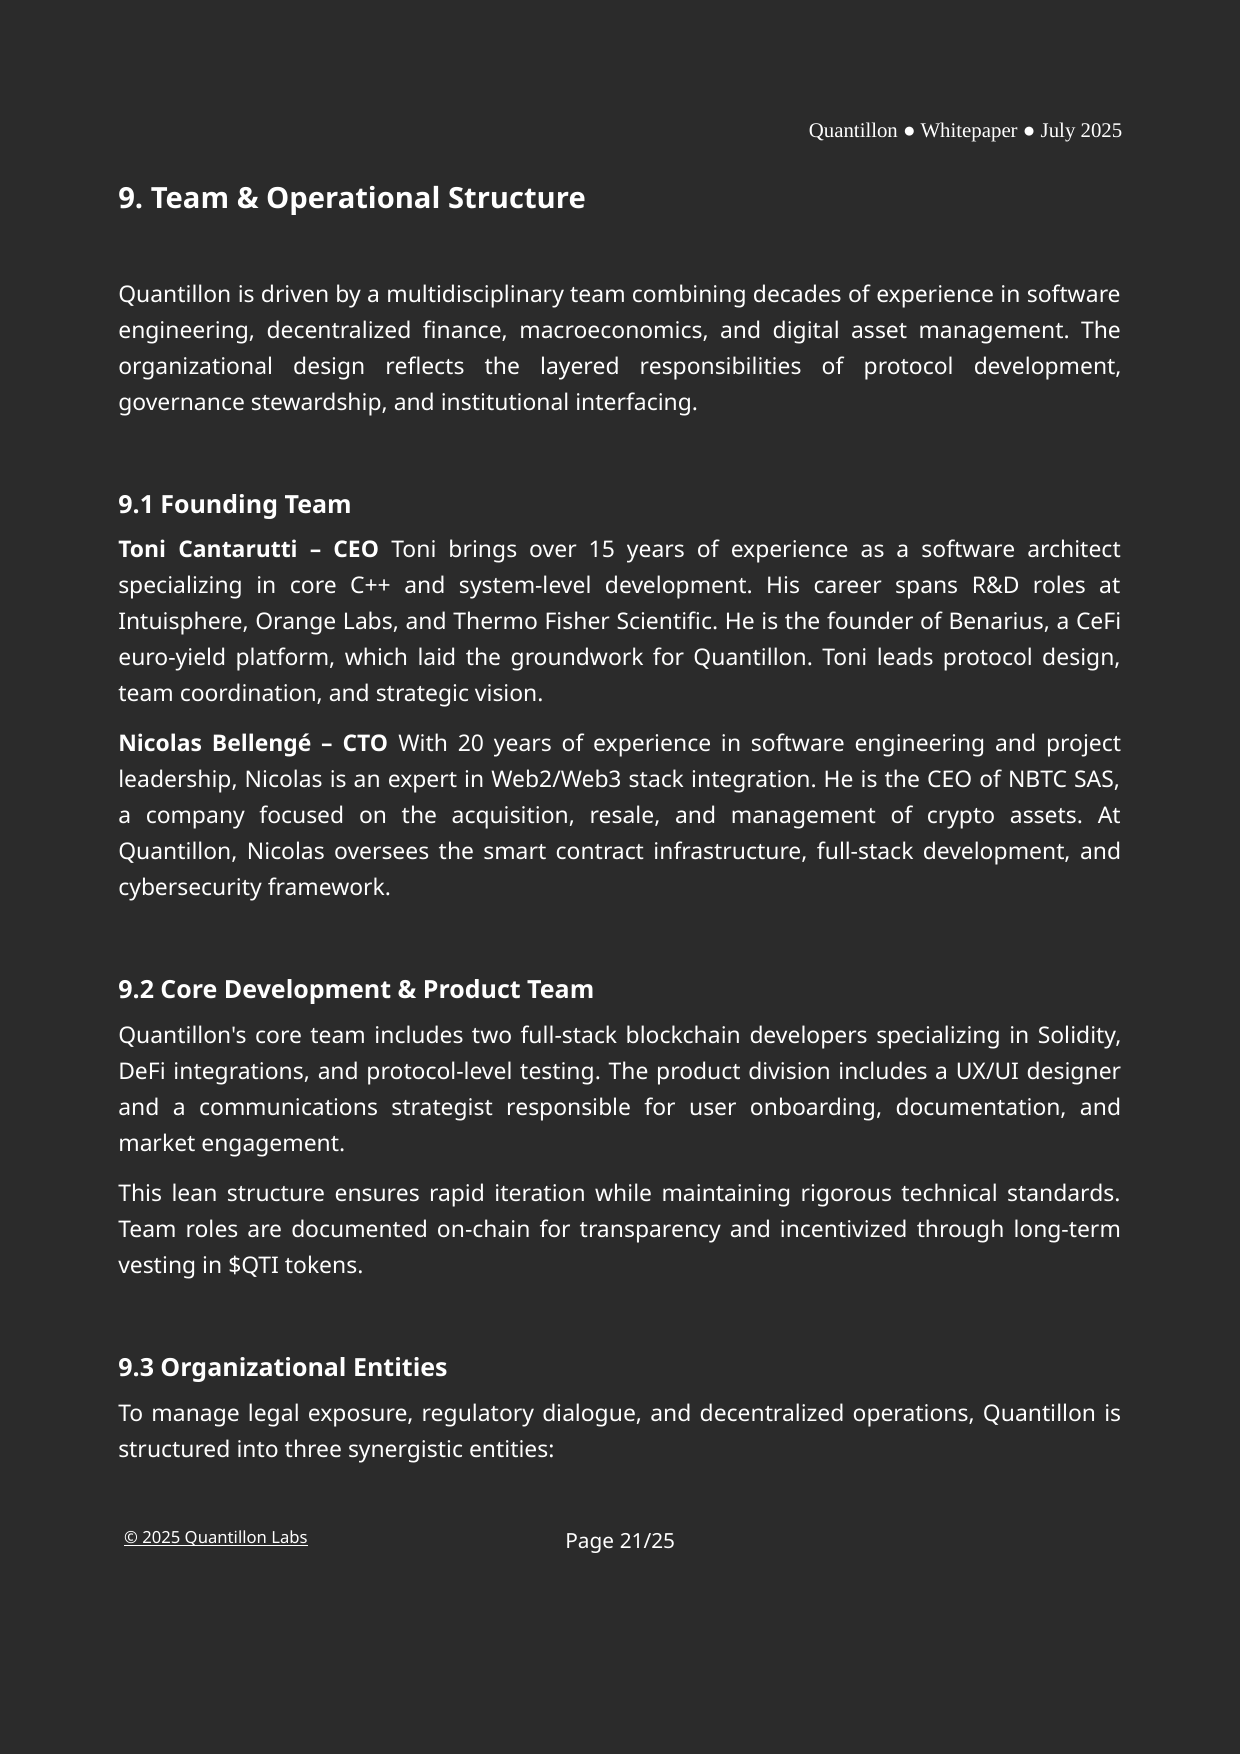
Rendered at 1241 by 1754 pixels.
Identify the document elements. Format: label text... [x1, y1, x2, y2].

subtitle 9.1 Founding Team [118, 487, 1122, 521]
subtitle 9. Team & Operational Structure [118, 177, 1122, 217]
text Toni Cantarutti – CEO Toni brings over 15 years of experience as a software architect specializing in core C++ and system-level development. His career spans R&D roles at Intuisphere, Orange Labs, and Thermo Fisher Scientific. He is the founder of Benarius, a CeFi euro-yield platform, which laid the groundwork for Quantillon. Toni leads protocol design, team coordination, and strategic vision. [118, 533, 1122, 708]
text Nicolas Bellengé – CTO With 20 years of experience in software engineering and project leadership, Nicolas is an expert in Web2/Web3 stack integration. He is the CEO of NBTC SAS, a company focused on the acquisition, resale, and management of crypto assets. At Quantillon, Nicolas oversees the smart contract infrastructure, full-stack development, and cybersecurity framework. [118, 727, 1122, 902]
text Quantillon is driven by a multidisciplinary team combining decades of experience in software engineering, decentralized finance, macroeconomics, and digital asset management. The organizational design reflects the layered responsibilities of protocol development, governance stewardship, and institutional interfacing. [118, 278, 1122, 417]
text This lean structure ensures rapid iteration while maintaining rigorous technical standards. Team roles are documented on-chain for transparency and incentivized through long-term vesting in $QTI tokens. [118, 1177, 1122, 1280]
text To manage legal exposure, regulatory dialogue, and decentralized operations, Quantillon is structured into three synergistic entities: [118, 1397, 1122, 1464]
subtitle 9.3 Organizational Entities [118, 1350, 1122, 1384]
text Quantillon's core team includes two full-stack blockchain developers specializing in Solidity, DeFi integrations, and protocol-level testing. The product division includes a UX/UI designer and a communications strategist responsible for user onboarding, documentation, and market engagement. [118, 1019, 1122, 1158]
subtitle 9.2 Core Development & Product Team [118, 972, 1122, 1006]
